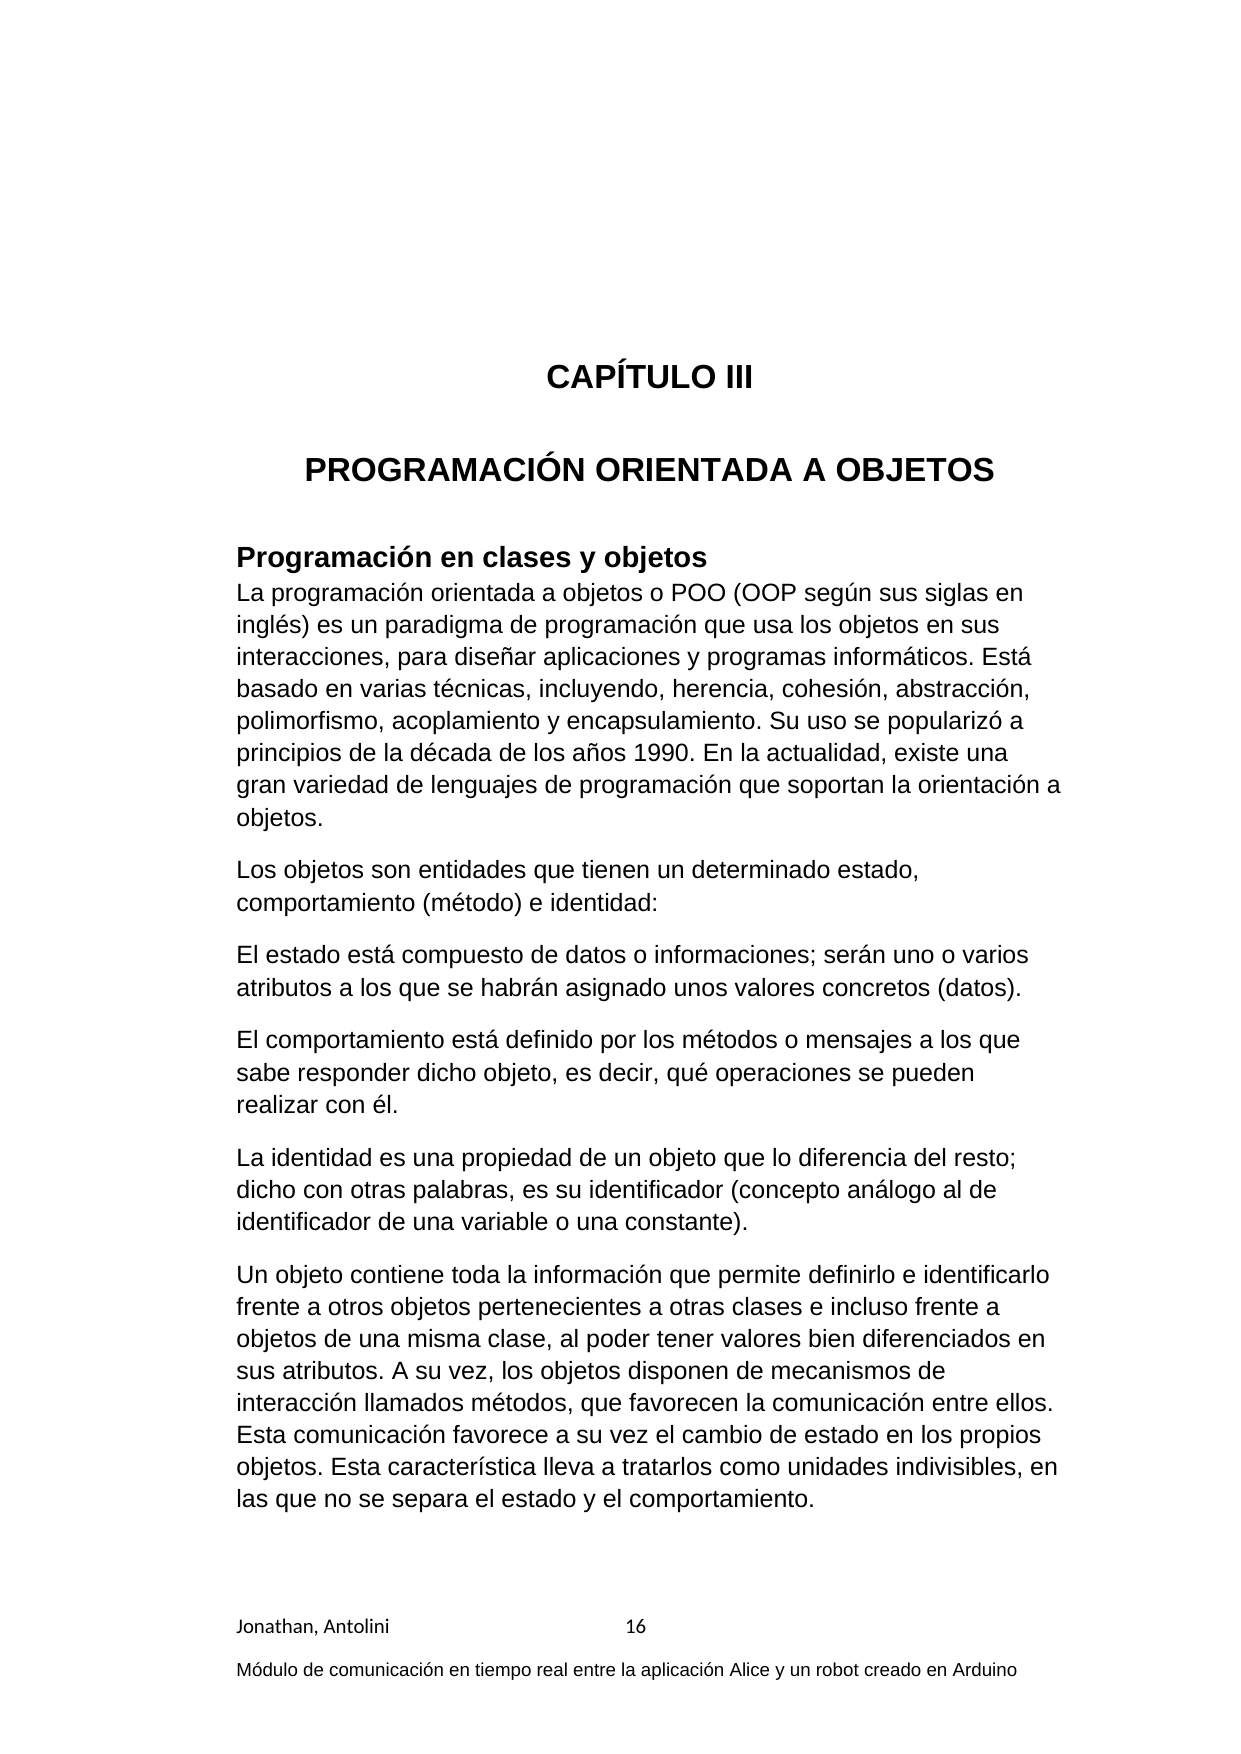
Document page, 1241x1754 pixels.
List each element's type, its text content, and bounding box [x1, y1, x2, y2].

subtitle PROGRAMACIÓN ORIENTADA A OBJETOS [236, 451, 1063, 489]
subtitle Programación en clases y objetos [236, 541, 1063, 574]
subtitle CAPÍTULO III [236, 358, 1063, 396]
text La identidad es una propiedad de un objeto que lo diferencia del resto; dicho con otras palabras, es su identificador (concepto análogo al de identificador de una variable o una constante). [236, 1143, 1063, 1235]
text Un objeto contiene toda la información que permite definirlo e identificarlo frente a otros objetos pertenecientes a otras clases e incluso frente a objetos de una misma clase, al poder tener valores bien diferenciados en sus atributos. A su vez, los objetos disponen de mecanismos de interacción llamados métodos, que favorecen la comunicación entre ellos. Esta comunicación favorece a su vez el cambio de estado en los propios objetos. Esta característica lleva a tratarlos como unidades indivisibles, en las que no se separa el estado y el comportamiento. [236, 1260, 1063, 1513]
text El estado está compuesto de datos o informaciones; serán uno o varios atributos a los que se habrán asignado unos valores concretos (datos). [236, 941, 1063, 1001]
text Los objetos son entidades que tienen un determinado estado, comportamiento (método) e identidad: [236, 856, 1063, 916]
text La programación orientada a objetos o POO (OOP según sus siglas en inglés) es un paradigma de programación que usa los objetos en sus interacciones, para diseñar aplicaciones y programas informáticos. Está basado en varias técnicas, incluyendo, herencia, cohesión, abstracción, polimorfismo, acoplamiento y encapsulamiento. Su uso se popularizó a principios de la década de los años 1990. En la actualidad, existe una gran variedad de lenguajes de programación que soportan la orientación a objetos. [236, 579, 1063, 831]
text El comportamiento está definido por los métodos o mensajes a los que sabe responder dicho objeto, es decir, qué operaciones se pueden realizar con él. [236, 1026, 1063, 1118]
